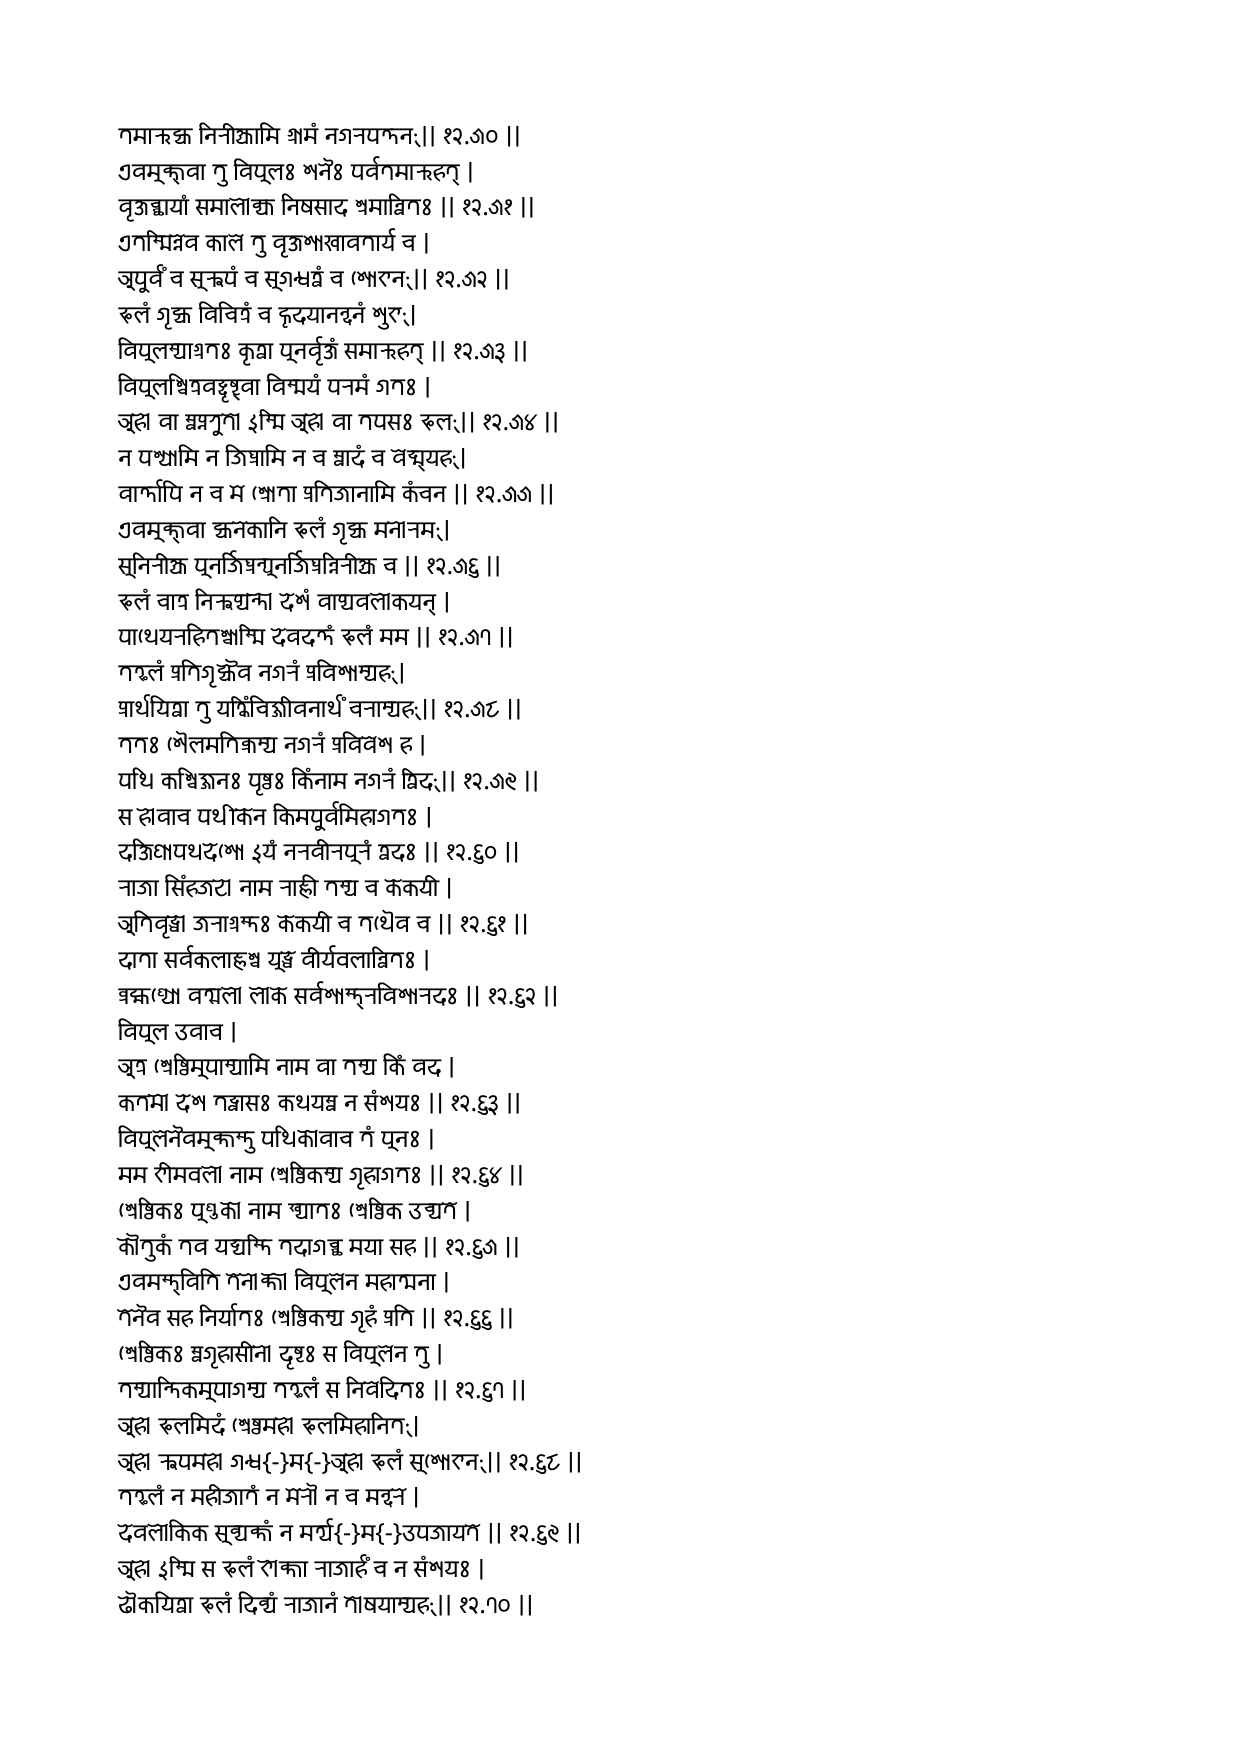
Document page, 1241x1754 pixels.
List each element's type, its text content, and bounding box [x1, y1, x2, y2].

text 𑐰𑐵𑐬𑑂𑐟𑑂𑐟𑐵𑐥𑐶 𑐣 𑐔 𑐩𑐾 𑐱𑑂𑐬𑑀𑐟𑐵 𑐥𑑂𑐬𑐟𑐶𑐖𑐵𑐣𑐵𑐩𑐶 𑐎𑑄𑐔𑐣 𑑋𑑋 𑑑𑑒.𑑕𑑕 𑑋𑑋 [118, 476, 1122, 512]
text 𑐩𑐩 𑐨𑐷𑐩𑐧𑐮𑑀 𑐣𑐵𑐩 𑐱𑑂𑐬𑐾𑐲𑑂𑐛𑐶𑐎𑐳𑑂𑐫 𑐐𑐺𑐴𑐵𑐐𑐟𑑅 𑑋𑑋 𑑑𑑒.𑑖𑑔 𑑋𑑋 [118, 1157, 1122, 1193]
text 𑐟𑐾𑐣𑐿𑐰 𑐳𑐴 𑐣𑐶𑐬𑑂𑐫𑐵𑐟𑑅 𑐱𑑂𑐬𑐾𑐲𑑂𑐛𑐶𑐎𑐳𑑂𑐫 𑐐𑐺𑐴𑑄 𑐥𑑂𑐬𑐟𑐶 𑑋𑑋 𑑑𑑒.𑑖𑑖 𑑋𑑋 [118, 1301, 1122, 1336]
text 𑐬𑐵𑐖𑐵 𑐳𑐶𑑄𑐴𑐖𑐚𑑀 𑐣𑐵𑐩 𑐬𑐵𑐖𑑂𑐘𑐷 𑐟𑐳𑑂𑐫 𑐔 𑐎𑐾𑐎𑐫𑐷 𑑋 [118, 871, 1122, 906]
text 𑐧𑑂𑐬𑐴𑑂𑐩𑐞𑑂𑐫𑑀 𑐰𑐟𑑂𑐳𑐮𑑀 𑐮𑑀𑐎𑐾 𑐳𑐬𑑂𑐰𑐱𑐵𑐳𑑂𑐟𑑂𑐬𑐰𑐶𑐱𑐵𑐬𑐡𑑅 𑑋𑑋 𑑑𑑒.𑑖𑑒 𑑋𑑋 [118, 978, 1122, 1014]
text 𑐊𑐟𑐳𑑂𑐩𑐶𑐣𑑂𑐣𑐾𑐰 𑐎𑐵𑐮𑐾 𑐟𑐸 𑐰𑐺𑐎𑑂𑐲𑐱𑐵𑐏𑐵𑐰𑐟𑐵𑐬𑑂𑐫 𑐔 𑑋 [118, 226, 1122, 261]
text 𑐳𑐸𑐣𑐶𑐬𑐷𑐎𑑂𑐲𑑂𑐫 𑐥𑐸𑐣𑐬𑑂𑐖𑐶𑐑𑑂𑐬𑐣𑑂𑐥𑐸𑐣𑐬𑑂𑐖𑐶𑐑𑑂𑐬𑐣𑑂𑐣𑐶𑐬𑐷𑐎𑑂𑐲𑑂𑐫 𑐔 𑑋𑑋 𑑑𑑒.𑑕𑑖 𑑋𑑋 [118, 548, 1122, 584]
text 𑐀𑐟𑑂𑐬 𑐱𑑂𑐬𑐾𑐲𑑂𑐛𑐶𑐩𑐸𑐥𑐵𑐳𑑂𑐫𑐵𑐩𑐶 𑐣𑐵𑐩 𑐰𑐵 𑐟𑐳𑑂𑐫 𑐎𑐶𑑄 𑐰𑐡 𑑋 [118, 1050, 1122, 1086]
text 𑐡𑐾𑐰𑐮𑑀𑐎𑐶𑐎 𑐳𑐸𑐰𑑂𑐫𑐎𑑂𑐟𑑄 𑐣 𑐩𑐬𑑂𑐟𑑂𑐫{-}𑐩{-}𑐄𑐥𑐖𑐵𑐫𑐟𑐾 𑑋𑑋 𑑑𑑒.𑑖𑑙 𑑋𑑋 [118, 1516, 1122, 1551]
text 𑐣 𑐥𑐱𑑂𑐫𑐵𑐩𑐶 𑐣 𑐖𑐶𑐑𑑂𑐬𑐵𑐩𑐶 𑐣 𑐔 𑐳𑑂𑐰𑐵𑐡𑑄 𑐔 𑐰𑐾𑐡𑑂𑐩𑑂𑐫𑐴𑑈𑑋 [118, 441, 1122, 476]
text 𑐱𑑂𑐬𑐾𑐲𑑂𑐛𑐶𑐎𑑅 𑐳𑑂𑐰𑐐𑐺𑐴𑐵𑐳𑐷𑐣𑑀 𑐡𑐺𑐲𑑂𑐚𑑅 𑐳 𑐰𑐶𑐥𑐸𑐮𑐾𑐣 𑐟𑐸 𑑋 [118, 1336, 1122, 1372]
text 𑐊𑐰𑐩𑐸𑐎𑑂𑐟𑑂𑐰𑐵 𑐴𑑂𑐫𑐣𑐾𑐎𑐵𑐣𑐶 𑐦𑐮𑑄 𑐐𑐺𑐴𑑂𑐫 𑐩𑐣𑑀𑐬𑐩𑑈𑑋 [118, 512, 1122, 548]
text 𑐱𑑂𑐬𑐾𑐲𑑂𑐛𑐶𑐎𑑅 𑐥𑐸𑐞𑑂𑐜𑐎𑑀 𑐣𑐵𑐩 𑐏𑑂𑐫𑐵𑐟𑑅 𑐱𑑂𑐬𑐾𑐲𑑂𑐛𑐶𑐎 𑐄𑐔𑑂𑐫𑐟𑐾 𑑋 [118, 1193, 1122, 1229]
text 𑐀𑐴𑑀 𑐰𑐵 𑐳𑑂𑐰𑐥𑑂𑐣𑐨𑐹𑐟𑑀 𑑇𑐳𑑂𑐩𑐶 𑐀𑐴𑑀 𑐰𑐵 𑐟𑐥𑐳𑑅 𑐦𑐮𑑈𑑋𑑋 𑑑𑑒.𑑕𑑔 𑑋𑑋 [118, 405, 1122, 441]
text 𑐎𑐟𑐩𑑀 𑐡𑐾𑐱 𑐟𑐡𑑂𑐰𑐵𑐳𑑅 𑐎𑐠𑐫𑐳𑑂𑐰 𑐣 𑐳𑑄𑐱𑐫𑑅 𑑋𑑋 𑑑𑑒.𑑖𑑓 𑑋𑑋 [118, 1086, 1122, 1121]
text 𑐟𑐩𑐵𑐬𑐸𑐴𑑂𑐫 𑐣𑐶𑐬𑐷𑐎𑑂𑐲𑑂𑐫𑐵𑐩𑐶 𑐐𑑂𑐬𑐵𑐩𑑄 𑐣𑐐𑐬𑐥𑐟𑑂𑐟𑐣𑑈𑑋𑑋 𑑑𑑒.𑑕𑑐 𑑋𑑋 [118, 118, 1122, 154]
text 𑐦𑐮𑑄 𑐔𑐵𑐟𑑂𑐬 𑐣𑐶𑐬𑐹𑐥𑑂𑐫𑐣𑑂𑐟𑑀 𑐡𑐾𑐱𑑄 𑐰𑐵𑐥𑑂𑐫𑐰𑐮𑑀𑐎𑐫𑐣𑑂 𑑋 [118, 584, 1122, 620]
text 𑐀𑐥𑐹𑐬𑑂𑐰𑑄 𑐔 𑐳𑐸𑐬𑐹𑐥𑑄 𑐔 𑐳𑐸𑐐𑐣𑑂𑐢𑐟𑑂𑐰𑑄 𑐔 𑐱𑑀𑐨𑐣𑑈𑑋𑑋 𑑑𑑒.𑑕𑑒 𑑋𑑋 [118, 261, 1122, 297]
text 𑐰𑐶𑐥𑐸𑐮𑐳𑑂𑐫𑐵𑐐𑑂𑐬𑐟𑑅 𑐎𑐺𑐟𑑂𑐰𑐵 𑐥𑐸𑐣𑐬𑑂𑐰𑐺𑐎𑑂𑐲𑑄 𑐳𑐩𑐵𑐬𑐸𑐴𑐟𑑂 𑑋𑑋 𑑑𑑒.𑑕𑑓 𑑋𑑋 [118, 333, 1122, 369]
text 𑐀𑐟𑐶𑐰𑐺𑐡𑑂𑐢𑑀 𑐖𑐬𑐵𑐐𑑂𑐬𑐳𑑂𑐟𑑅 𑐎𑐾𑐎𑐫𑐷 𑐔 𑐟𑐠𑐿𑐰 𑐔 𑑋𑑋 𑑑𑑒.𑑖𑑑 𑑋𑑋 [118, 906, 1122, 942]
text 𑐥𑑂𑐬𑐵𑐬𑑂𑐠𑐫𑐶𑐟𑑂𑐰𑐵 𑐟𑐸 𑐫𑐟𑑂𑐎𑐶𑑄𑐔𑐶𑐖𑑂𑐖𑐷𑐰𑐣𑐵𑐬𑑂𑐠𑑄 𑐔𑐬𑐵𑐩𑑂𑐫𑐴𑑈𑑋𑑋 𑑑𑑒.𑑕𑑘 𑑋𑑋 [118, 691, 1122, 727]
text 𑐰𑐶𑐥𑐸𑐮𑐾𑐣𑐿𑐰𑐩𑐸𑐎𑑂𑐟𑐳𑑂𑐟𑐸 𑐥𑐠𑐶𑐎𑑀𑐰𑐵𑐔 𑐟𑑄 𑐥𑐸𑐣𑑅 𑑋 [118, 1121, 1122, 1157]
text 𑐀𑐴𑑀 𑑇𑐳𑑂𑐩𑐶 𑐳 𑐦𑐮𑑄 𑐨𑑀𑐎𑑂𑐟𑐵 𑐬𑐵𑐖𑐵𑐬𑑂𑐴𑑄 𑐔 𑐣 𑐳𑑄𑐱𑐫𑑅 𑑋 [118, 1551, 1122, 1587]
text 𑐊𑐰𑐩𑐳𑑂𑐟𑑂𑐰𑐶𑐟𑐶 𑐟𑐾𑐣𑑀𑐎𑑂𑐟𑑀 𑐰𑐶𑐥𑐸𑐮𑐾𑐣 𑐩𑐴𑐵𑐟𑑂𑐩𑐣𑐵 𑑋 [118, 1265, 1122, 1301]
text 𑐟𑐳𑑂𑐫𑐵𑐣𑑂𑐟𑐶𑐎𑐩𑐸𑐥𑐵𑐐𑐩𑑂𑐫 𑐟𑐟𑑂𑐦𑐮𑑄 𑐳 𑐣𑐶𑐰𑐾𑐡𑐶𑐟𑑅 𑑋𑑋 𑑑𑑒.𑑖𑑗 𑑋𑑋 [118, 1372, 1122, 1408]
text 𑐀𑐴𑑀 𑐬𑐹𑐥𑐩𑐴𑑀 𑐐𑐣𑑂𑐢{-}𑐩{-}𑐀𑐴𑑀 𑐦𑐮𑑄 𑐳𑐸𑐱𑑀𑐨𑐣𑑈𑑋𑑋 𑑑𑑒.𑑖𑑘 𑑋𑑋 [118, 1444, 1122, 1480]
text 𑐝𑑁𑐎𑐫𑐶𑐟𑑂𑐰𑐵 𑐦𑐮𑑄 𑐡𑐶𑐰𑑂𑐫𑑄 𑐬𑐵𑐖𑐵𑐣𑑄 𑐟𑑀𑐲𑐫𑐵𑐩𑑂𑐫𑐴𑑈𑑋𑑋 𑑑𑑒.𑑗𑑐 𑑋𑑋 [118, 1587, 1122, 1623]
text 𑐊𑐰𑐩𑐸𑐎𑑂𑐟𑑂𑐰𑐵 𑐟𑐸 𑐰𑐶𑐥𑐸𑐮𑑅 𑐱𑐣𑐿𑑅 𑐥𑐬𑑂𑐰𑐟𑐩𑐵𑐬𑐸𑐴𑐟𑑂 𑑋 [118, 154, 1122, 190]
text 𑐎𑑁𑐟𑐸𑐎𑑄 𑐟𑐰 𑐫𑐡𑑂𑐫𑐳𑑂𑐟𑐶 𑐟𑐡𑐵𑐐𑐔𑑂𑐕 𑐩𑐫𑐵 𑐳𑐴 𑑋𑑋 𑑑𑑒.𑑖𑑕 𑑋𑑋 [118, 1229, 1122, 1265]
text 𑐰𑐶𑐥𑐸𑐮𑐱𑑂𑐔𑐶𑐟𑑂𑐬𑐰𑐡𑑂𑐡𑐺𑐲𑑂𑐚𑑂𑐰𑐵 𑐰𑐶𑐳𑑂𑐩𑐫𑑄 𑐥𑐬𑐩𑑄 𑐐𑐟𑑅 𑑋 [118, 369, 1122, 405]
text 𑐀𑐴𑑀 𑐦𑐮𑐩𑐶𑐡𑑄 𑐱𑑂𑐬𑐾𑐲𑑂𑐛𑐩𑐴𑑀 𑐦𑐮𑐩𑐶𑐴𑐵𑐣𑐶𑐟𑑈𑑋 [118, 1408, 1122, 1444]
text 𑐡𑐵𑐟𑐵 𑐳𑐬𑑂𑐰𑐎𑐮𑐵𑐖𑑂𑐘𑐱𑑂𑐔 𑐫𑐸𑐡𑑂𑐢𑐾 𑐰𑐷𑐬𑑂𑐫𑐧𑐮𑐵𑐣𑑂𑐰𑐶𑐟𑑅 𑑋 [118, 942, 1122, 978]
text 𑐰𑐶𑐥𑐸𑐮 𑐄𑐰𑐵𑐔 𑑋 [118, 1014, 1122, 1050]
text 𑐟𑐟𑑂𑐦𑐮𑑄 𑐥𑑂𑐬𑐟𑐶𑐐𑐺𑐴𑑂𑐫𑐿𑐰 𑐣𑐐𑐬𑑄 𑐥𑑂𑐬𑐰𑐶𑐱𑐵𑐩𑑂𑐫𑐴𑑈𑑋 [118, 656, 1122, 691]
text 𑐡𑐎𑑂𑐲𑐶𑐞𑐵𑐥𑐠𑐡𑐾𑐱𑑀 𑑇𑐫𑑄 𑐣𑐬𑐰𑐷𑐬𑐥𑐸𑐬𑑄 𑐟𑑂𑐰𑐡𑑅 𑑋𑑋 𑑑𑑒.𑑖𑑐 𑑋𑑋 [118, 835, 1122, 871]
text 𑐥𑐠𑐶 𑐎𑐱𑑂𑐔𑐶𑐖𑑂𑐖𑐣𑑅 𑐥𑐺𑐲𑑂𑐛𑑅 𑐎𑐶𑑄𑐣𑐵𑐩 𑐣𑐐𑐬𑑄 𑐟𑑂𑐰𑐶𑐡𑑈𑑋𑑋 𑑑𑑒.𑑕𑑙 𑑋𑑋 [118, 763, 1122, 799]
text 𑐟𑐟𑑅 𑐱𑐿𑐮𑐩𑐟𑐶𑐎𑑂𑐬𑐩𑑂𑐫 𑐣𑐐𑐬𑑄 𑐥𑑂𑐬𑐰𑐶𑐰𑐾𑐱 𑐴 𑑋 [118, 727, 1122, 763]
text 𑐰𑐺𑐎𑑂𑐲𑐔𑑂𑐕𑐵𑐫𑐵𑑄 𑐳𑐩𑐵𑐮𑑀𑐎𑑂𑐫 𑐣𑐶𑐲𑐳𑐵𑐡 𑐱𑑂𑐬𑐩𑐵𑐣𑑂𑐰𑐶𑐟𑑅 𑑋𑑋 𑑑𑑒.𑑕𑑑 𑑋𑑋 [118, 190, 1122, 226]
text 𑐦𑐮𑑄 𑐐𑐺𑐴𑑂𑐫 𑐰𑐶𑐔𑐶𑐟𑑂𑐬𑑄 𑐔 𑐴𑐺𑐡𑐫𑐵𑐣𑐣𑑂𑐡𑐣𑑄 𑐱𑐸𑐨𑑈𑑋 [118, 297, 1122, 333]
text 𑐳 𑐴𑑀𑐰𑐵𑐔 𑐥𑐠𑐷𑐎𑐾𑐣 𑐎𑐶𑐩𑐥𑐹𑐬𑑂𑐰𑐩𑐶𑐴𑐵𑐐𑐟𑑅 𑑋 [118, 799, 1122, 835]
text 𑐥𑐵𑐠𑐾𑐫𑐬𑐴𑐶𑐟𑐱𑑂𑐔𑐵𑐳𑑂𑐩𑐶 𑐡𑐾𑐰𑐡𑐟𑑂𑐟𑑄 𑐦𑐮𑑄 𑐩𑐩 𑑋𑑋 𑑑𑑒.𑑕𑑗 𑑋𑑋 [118, 620, 1122, 656]
text 𑐟𑐟𑑂𑐦𑐮𑑄 𑐣 𑐩𑐴𑐷𑐖𑐵𑐟𑑄 𑐣 𑐩𑐾𑐬𑑁 𑐣 𑐔 𑐩𑐣𑑂𑐡𑐬𑐾 𑑋 [118, 1480, 1122, 1516]
